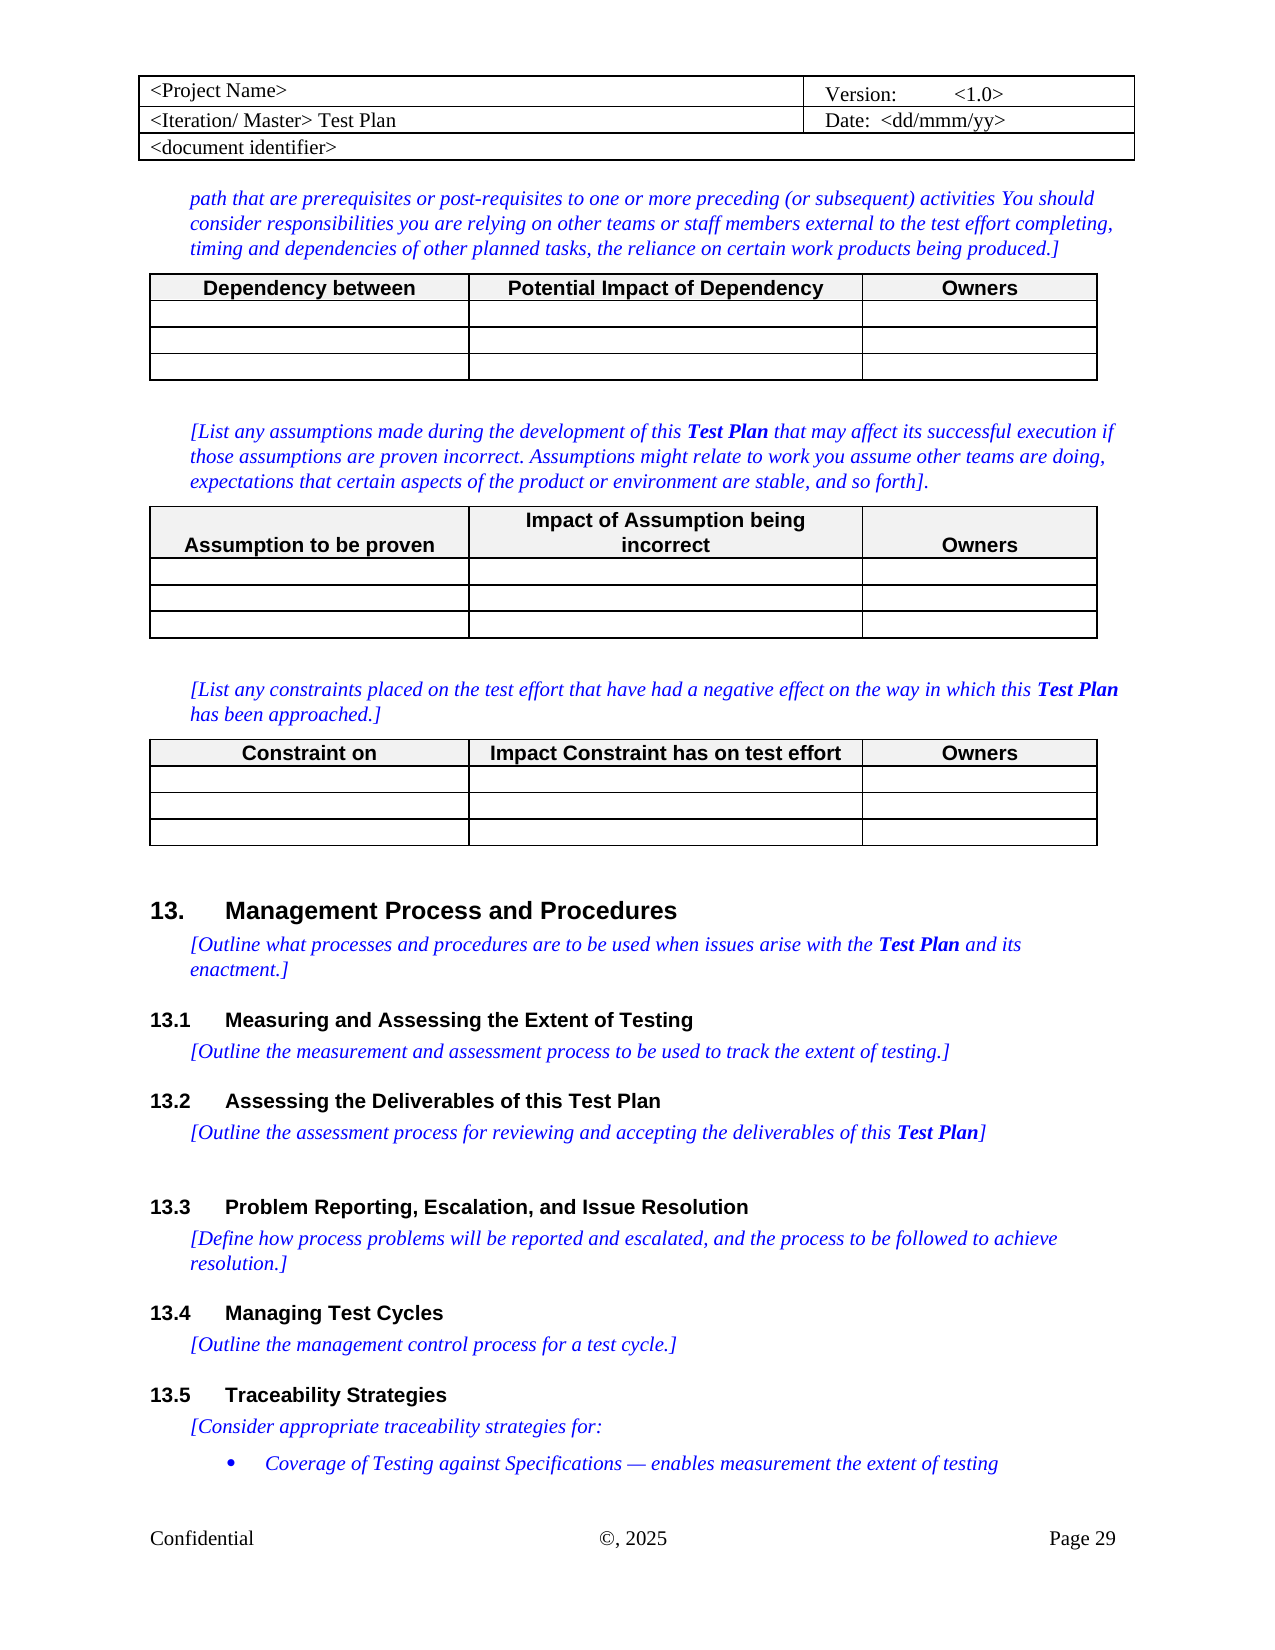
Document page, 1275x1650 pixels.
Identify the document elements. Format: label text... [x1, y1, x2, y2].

table_cell [470, 559, 862, 584]
table_cell [470, 767, 862, 792]
table_cell [151, 612, 468, 637]
table_cell [863, 820, 1096, 845]
table_header Potential Impact of Dependency [470, 275, 862, 299]
table_header Owners [863, 740, 1096, 765]
table_cell [470, 354, 862, 379]
table_cell [151, 820, 468, 845]
table_cell [151, 767, 468, 792]
subtitle Management Process and Procedures [150, 896, 1125, 925]
table_cell [863, 354, 1096, 379]
text [Outline the management control process for a test cycle.] [190, 1331, 1125, 1356]
list Coverage of Testing against Specifications — enables measurement the extent of testing [227, 1450, 1125, 1475]
text [Outline the measurement and assessment process to be used to track the extent of testing.] [190, 1038, 1125, 1063]
subtitle Measuring and Assessing the Extent of Testing [150, 1006, 1125, 1031]
table_header Constraint on [151, 740, 468, 765]
table_cell [863, 767, 1096, 792]
table_cell [151, 328, 468, 353]
table_header Owners [863, 275, 1096, 299]
text [Consider appropriate traceability strategies for: [190, 1413, 1125, 1438]
table_cell [470, 793, 862, 818]
table_header Assumption to be proven [151, 507, 468, 557]
subtitle Traceability Strategies [150, 1381, 1125, 1406]
table_cell [151, 586, 468, 610]
table_cell [470, 328, 862, 353]
subtitle Problem Reporting, Escalation, and Issue Resolution [150, 1194, 1125, 1219]
table_cell [863, 328, 1096, 353]
table_cell [863, 612, 1096, 637]
table_cell [151, 793, 468, 818]
subtitle Assessing the Deliverables of this Test Plan [150, 1088, 1125, 1113]
table_header Impact of Assumption being incorrect [470, 507, 862, 557]
table_cell [151, 354, 468, 379]
table_cell [863, 793, 1096, 818]
table_cell [151, 301, 468, 326]
text [Outline the assessment process for reviewing and accepting the deliverables of this Test Plan] [190, 1119, 1125, 1144]
table_cell [470, 820, 862, 845]
text [List any assumptions made during the development of this Test Plan that may affect its successful execution if those assumptions are proven incorrect. Assumptions might relate to work you assume other teams are doing, expectations that certain aspects of the product or environment are stable, and so forth]. [190, 418, 1125, 493]
table_cell [470, 586, 862, 610]
text path that are prerequisites or post-requisites to one or more preceding (or subsequent) activities You should consider responsibilities you are relying on other teams or staff members external to the test effort completing, timing and dependencies of other planned tasks, the reliance on certain work products being produced.] [190, 185, 1125, 260]
table_header Impact Constraint has on test effort [470, 740, 862, 765]
table_header Owners [863, 507, 1096, 557]
text [Define how process problems will be reported and escalated, and the process to be followed to achieve resolution.] [190, 1225, 1125, 1275]
text [List any constraints placed on the test effort that have had a negative effect on the way in which this Test Plan has been approached.] [190, 676, 1125, 726]
text [Outline what processes and procedures are to be used when issues arise with the Test Plan and its enactment.] [190, 931, 1125, 981]
table_cell [863, 586, 1096, 610]
table_cell [470, 301, 862, 326]
table_cell [151, 559, 468, 584]
table_cell [470, 612, 862, 637]
table_header Dependency between [151, 275, 468, 299]
table_cell [863, 559, 1096, 584]
subtitle Managing Test Cycles [150, 1300, 1125, 1325]
table_cell [863, 301, 1096, 326]
